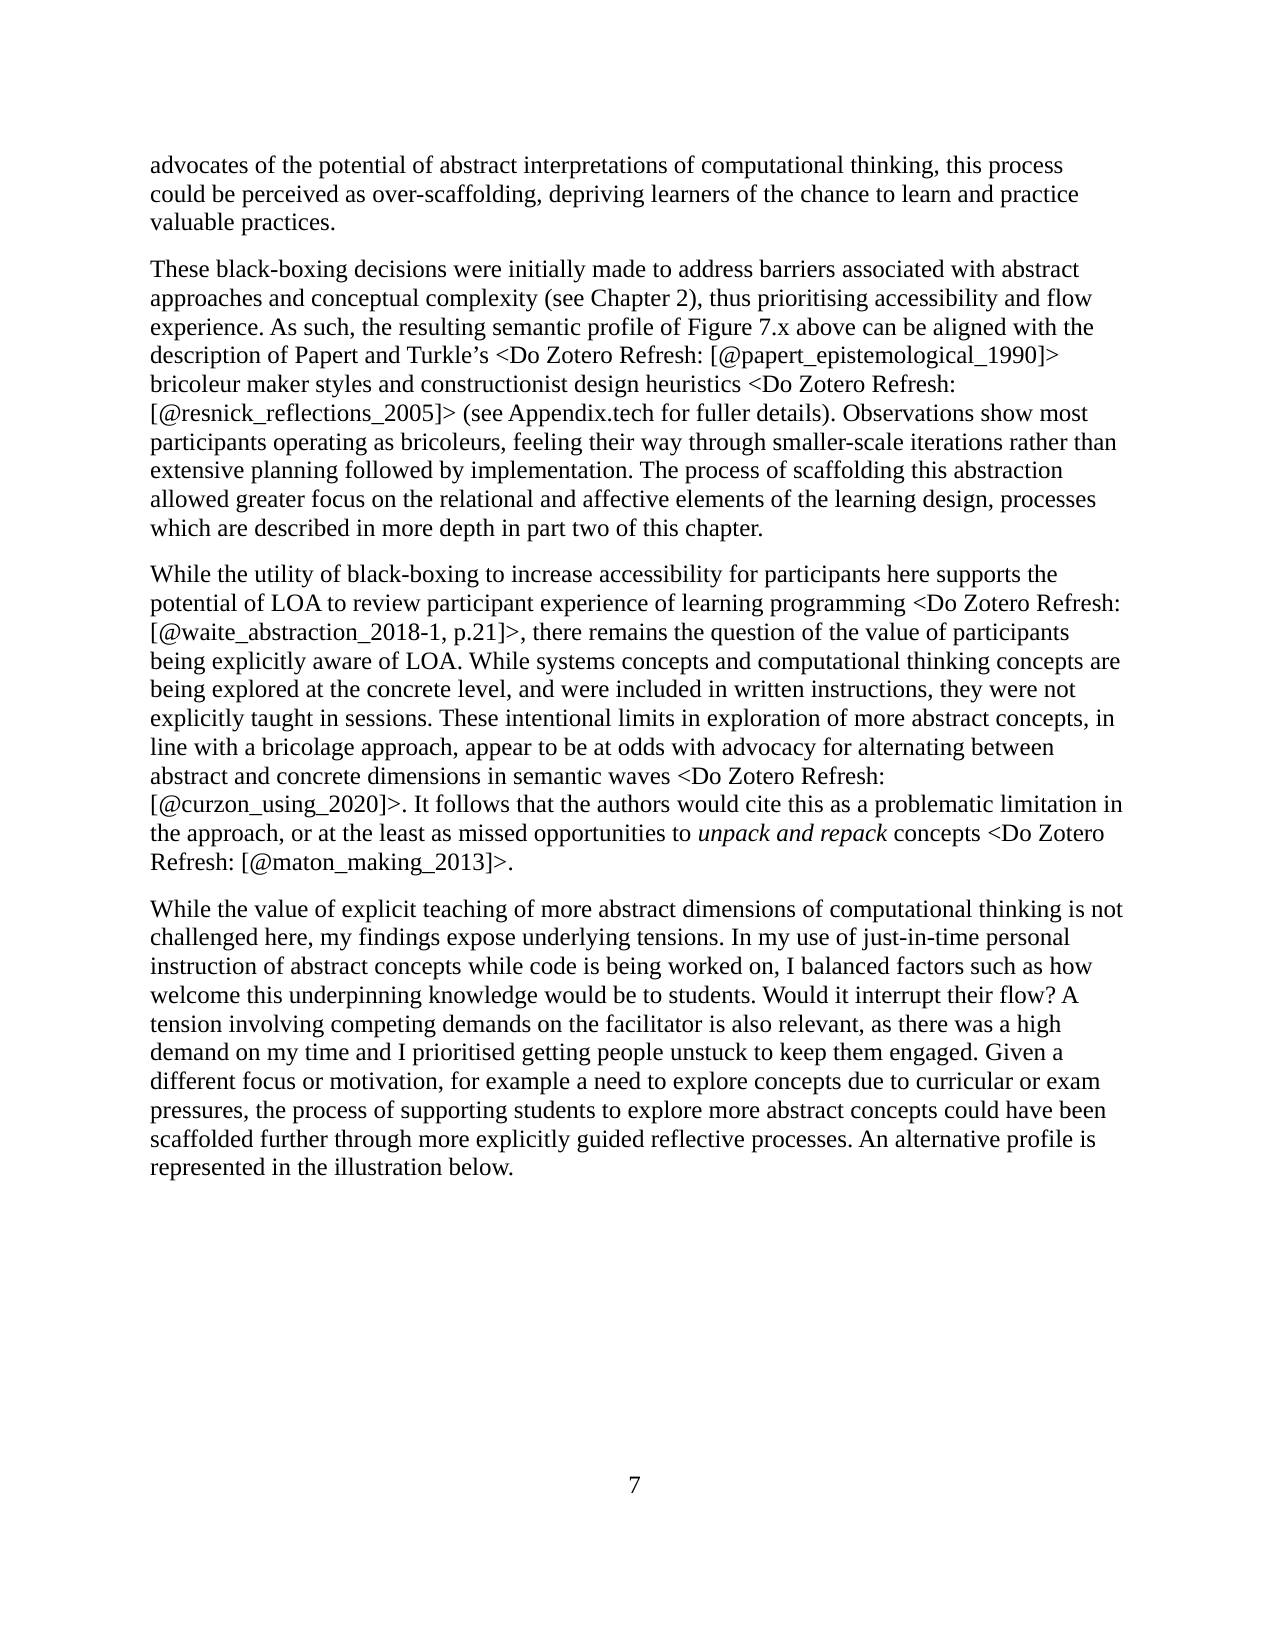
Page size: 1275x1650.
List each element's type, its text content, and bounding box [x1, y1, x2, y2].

text While the value of explicit teaching of more abstract dimensions of computational thinking is not challenged here, my findings expose underlying tensions. In my use of just-in-time personal instruction of abstract concepts while code is being worked on, I balanced factors such as how welcome this underpinning knowledge would be to students. Would it interrupt their flow? A tension involving competing demands on the facilitator is also relevant, as there was a high demand on my time and I prioritised getting people unstuck to keep them engaged. Given a different focus or motivation, for example a need to explore concepts due to curricular or exam pressures, the process of supporting students to explore more abstract concepts could have been scaffolded further through more explicitly guided reflective processes. An alternative profile is represented in the illustration below. [150, 894, 1125, 1181]
text While the utility of black-boxing to increase accessibility for participants here supports the potential of LOA to review participant experience of learning programming <Do Zotero Refresh: [@waite_abstraction_2018-1, p.21]>, there remains the question of the value of participants being explicitly aware of LOA. While systems concepts and computational thinking concepts are being explored at the concrete level, and were included in written instructions, they were not explicitly taught in sessions. These intentional limits in exploration of more abstract concepts, in line with a bricolage approach, appear to be at odds with advocacy for alternating between abstract and concrete dimensions in semantic waves <Do Zotero Refresh: [@curzon_using_2020]>. It follows that the authors would cite this as a problematic limitation in the approach, or at the least as missed opportunities to unpack and repack concepts <Do Zotero Refresh: [@maton_making_2013]>. [150, 559, 1125, 876]
text These black-boxing decisions were initially made to address barriers associated with abstract approaches and conceptual complexity (see Chapter 2), thus prioritising accessibility and flow experience. As such, the resulting semantic profile of Figure 7.x above can be aligned with the description of Papert and Turkle’s <Do Zotero Refresh: [@papert_epistemological_1990]> bricoleur maker styles and constructionist design heuristics <Do Zotero Refresh: [@resnick_reflections_2005]> (see Appendix.tech for fuller details). Observations show most participants operating as bricoleurs, feeling their way through smaller-scale iterations rather than extensive planning followed by implementation. The process of scaffolding this abstraction allowed greater focus on the relational and affective elements of the learning design, processes which are described in more depth in part two of this chapter. [150, 254, 1125, 542]
text advocates of the potential of abstract interpretations of computational thinking, this process could be perceived as over-scaffolding, depriving learners of the chance to learn and practice valuable practices. [150, 150, 1125, 236]
